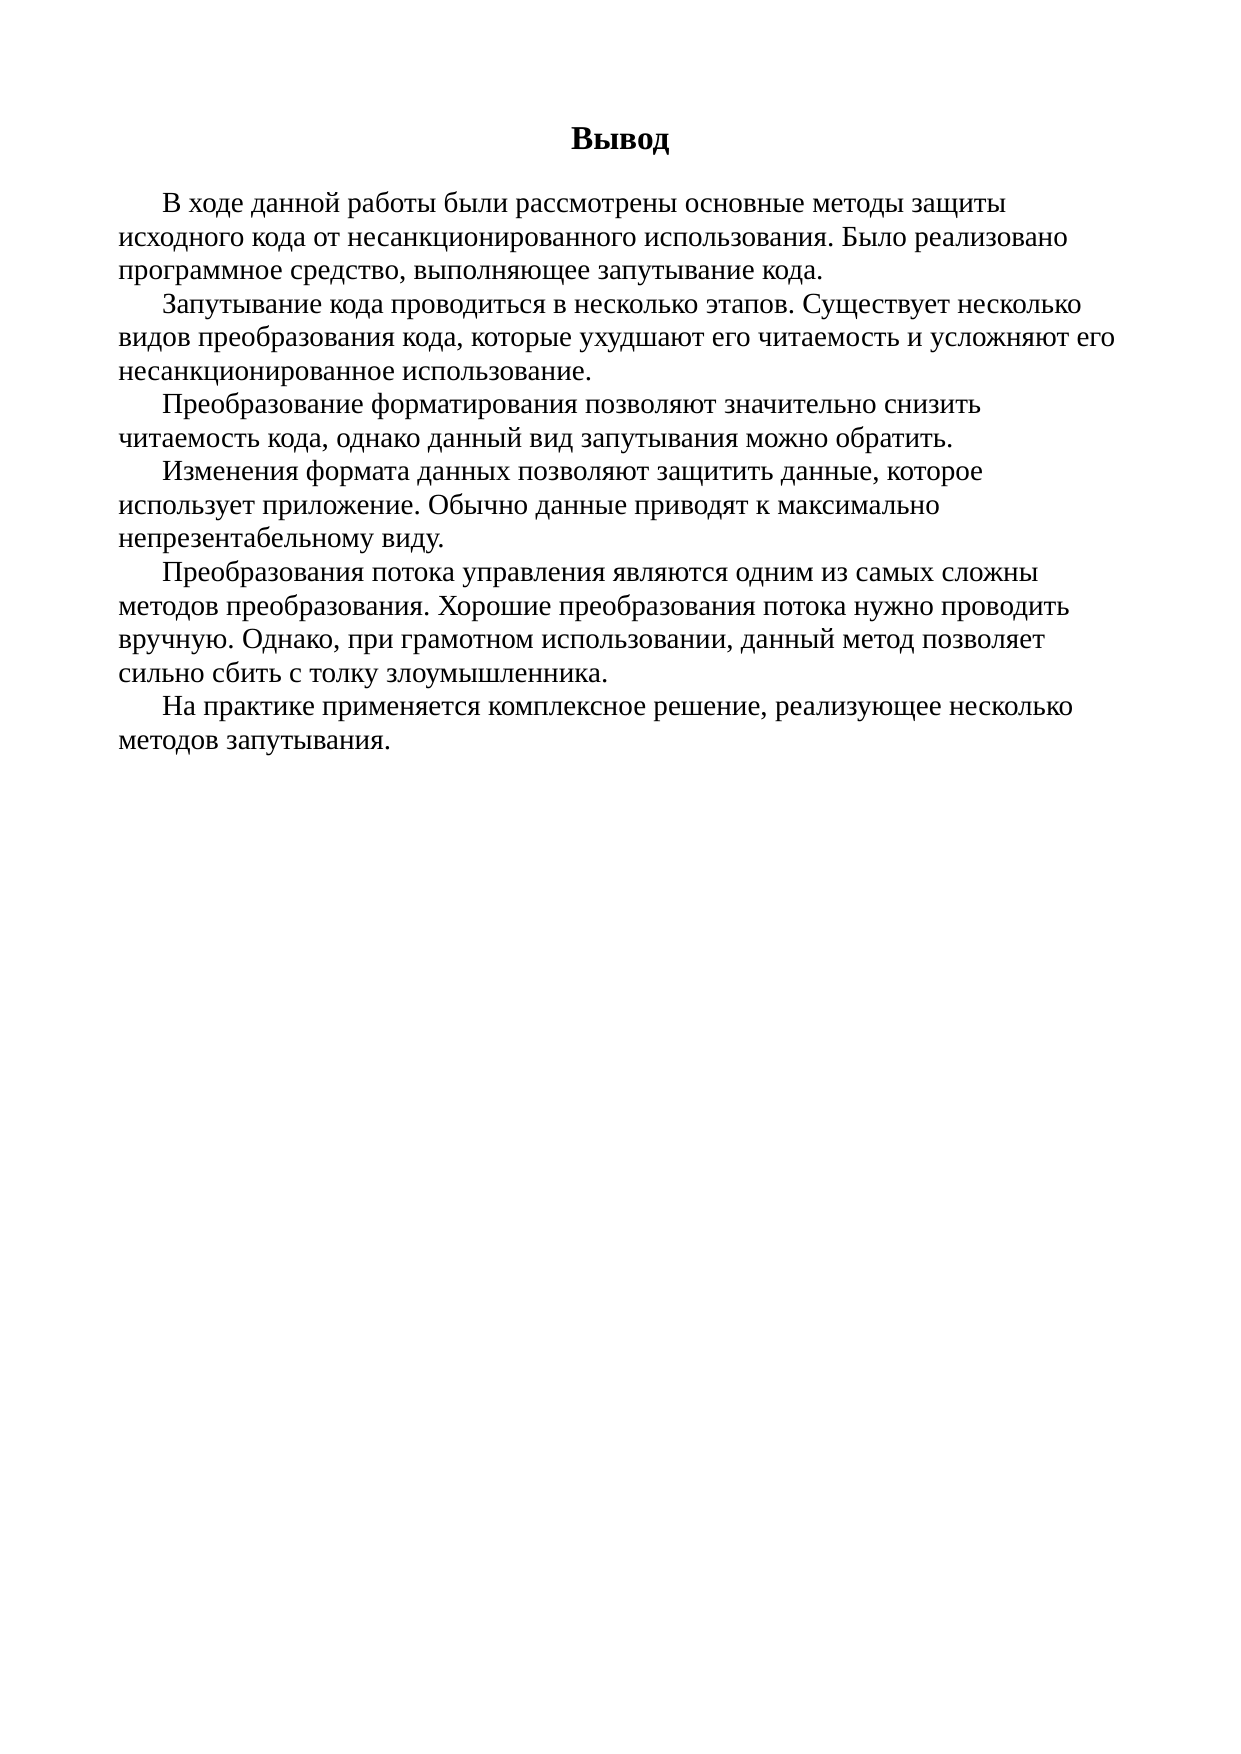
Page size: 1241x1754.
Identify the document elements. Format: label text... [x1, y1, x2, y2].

text Преобразование форматирования позволяют значительно снизить читаемость кода, однако данный вид запутывания можно обратить. [118, 386, 1122, 453]
text Изменения формата данных позволяют защитить данные, которое использует приложение. Обычно данные приводят к максимально непрезентабельному виду. [118, 453, 1122, 554]
text Вывод [118, 118, 1122, 156]
text В ходе данной работы были рассмотрены основные методы защиты исходного кода от несанкционированного использования. Было реализовано программное средство, выполняющее запутывание кода. [118, 185, 1122, 286]
text На практике применяется комплексное решение, реализующее несколько методов запутывания. [118, 688, 1122, 755]
text Преобразования потока управления являются одним из самых сложны методов преобразования. Хорошие преобразования потока нужно проводить вручную. Однако, при грамотном использовании, данный метод позволяет сильно сбить с толку злоумышленника. [118, 554, 1122, 688]
text Запутывание кода проводиться в несколько этапов. Существует несколько видов преобразования кода, которые ухудшают его читаемость и усложняют его несанкционированное использование. [118, 286, 1122, 386]
